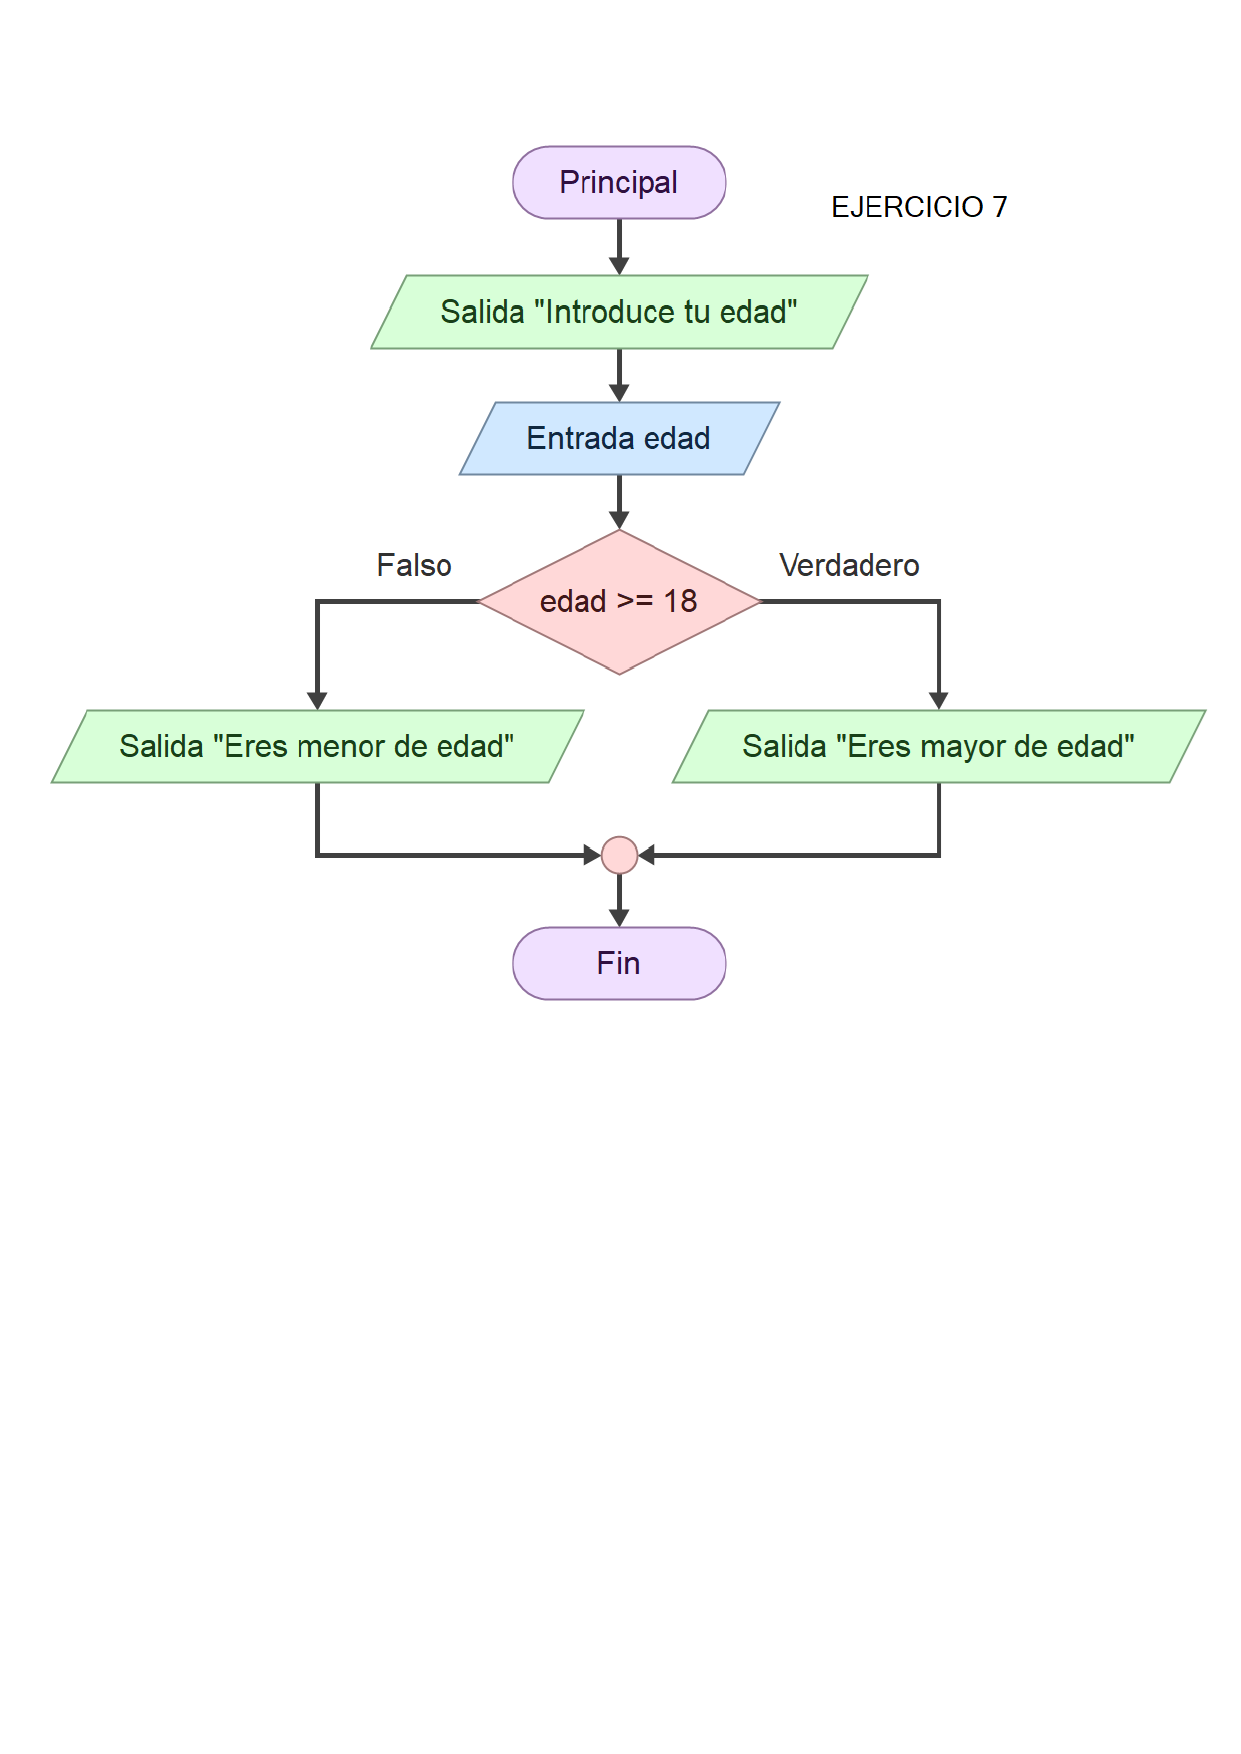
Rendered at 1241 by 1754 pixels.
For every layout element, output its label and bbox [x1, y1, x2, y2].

picture [15, 128, 1223, 1029]
